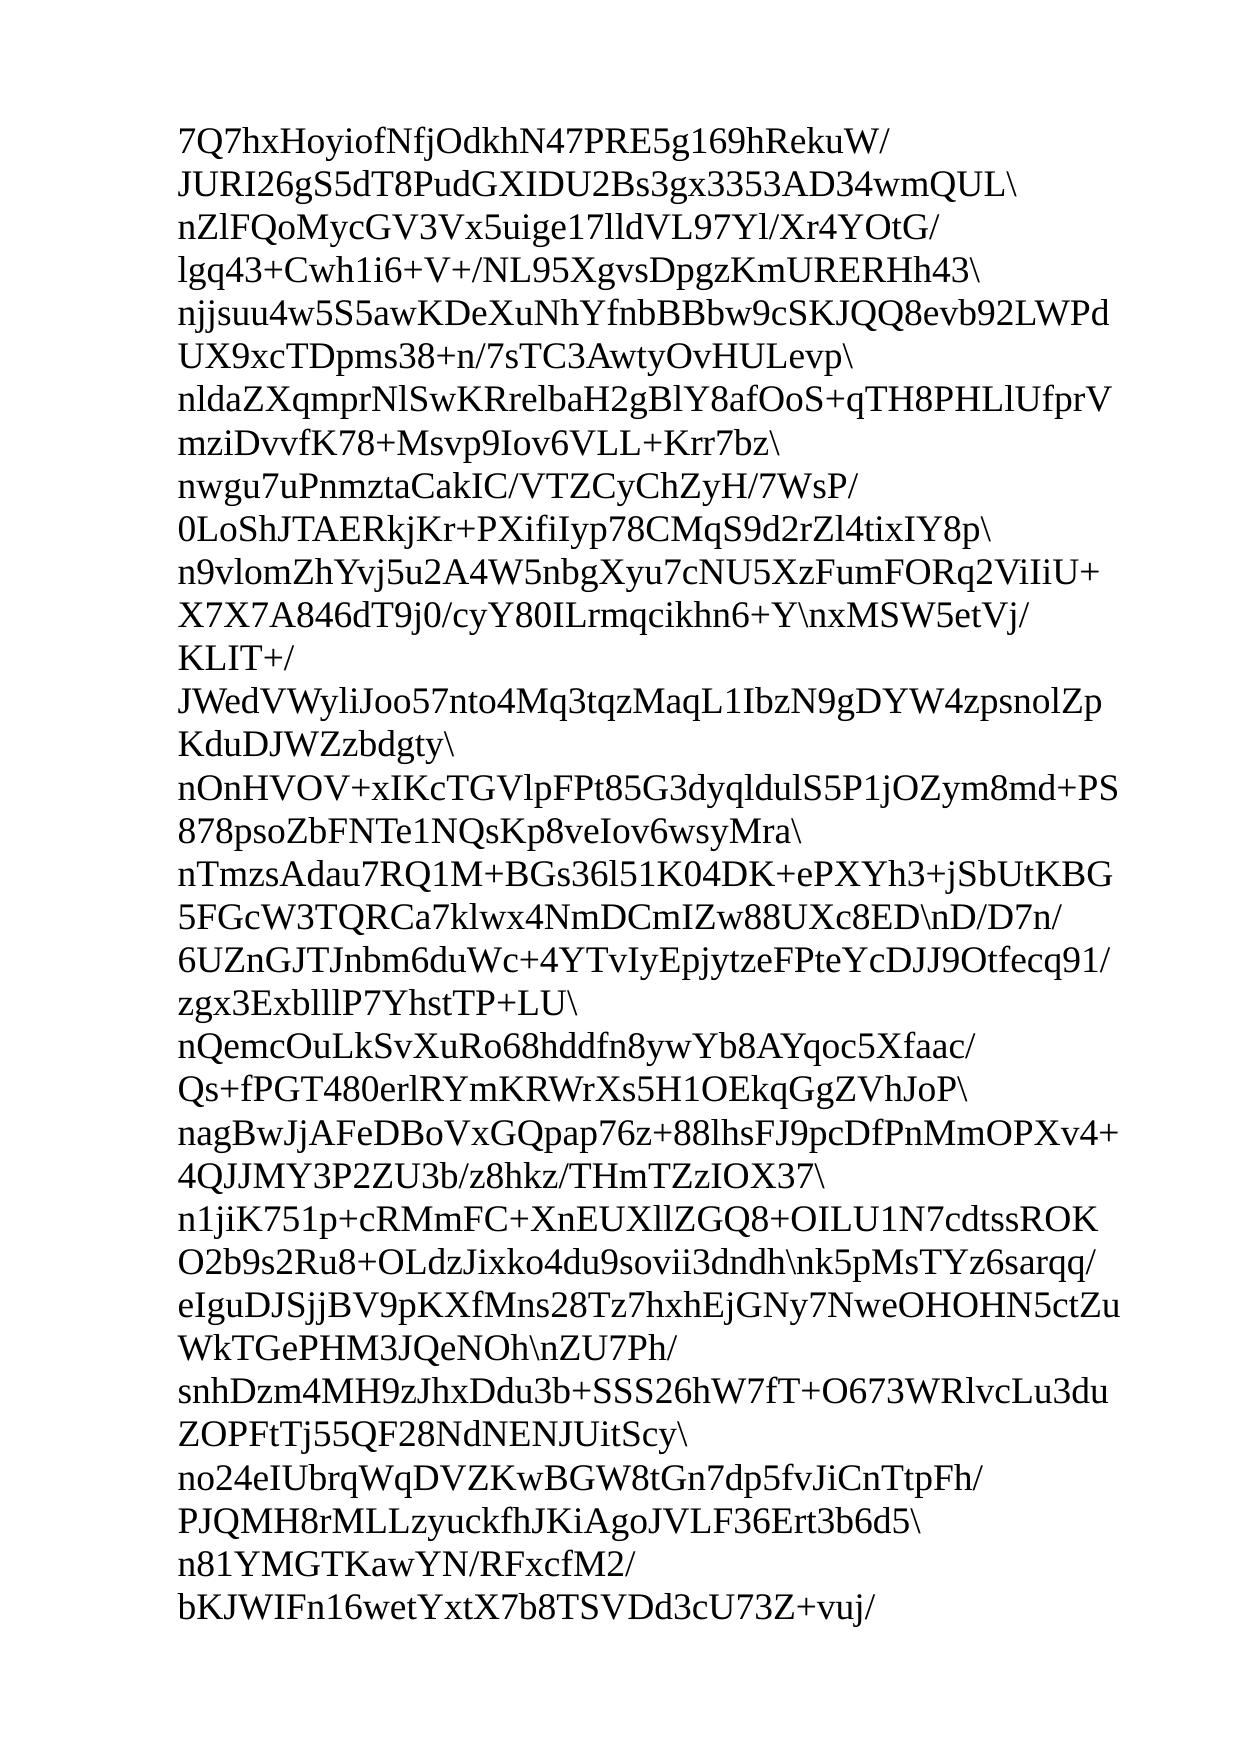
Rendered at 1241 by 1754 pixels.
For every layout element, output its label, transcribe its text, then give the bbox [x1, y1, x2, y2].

list 7Q7hxHoyiofNfjOdkhN47PRE5g169hRekuW/JURI26gS5dT8PudGXIDU2Bs3gx3353AD34wmQUL\nZlFQoMycGV3Vx5uige17lldVL97Yl/Xr4YOtG/lgq43+Cwh1i6+V+/NL95XgvsDpgzKmURERHh43\njjsuu4w5S5awKDeXuNhYfnbBBbw9cSKJQQ8evb92LWPdUX9xcTDpms38+n/7sTC3AwtyOvHULevp\nldaZXqmprNlSwKRrelbaH2gBlY8afOoS+qTH8PHLlUfprVmziDvvfK78+Msvp9Iov6VLL+Krr7bz\nwgu7uPnmztaCakIC/VTZCyChZyH/7WsP/0LoShJTAERkjKr+PXifiIyp78CMqS9d2rZl4tixIY8p\n9vlomZhYvj5u2A4W5nbgXyu7cNU5XzFumFORq2ViIiU+X7X7A846dT9j0/cyY80ILrmqcikhn6+Y\nxMSW5etVj/KLIT+/JWedVWyliJoo57nto4Mq3tqzMaqL1IbzN9gDYW4zpsnolZpKduDJWZzbdgty\nOnHVOV+xIKcTGVlpFPt85G3dyqldulS5P1jOZym8md+PS878psoZbFNTe1NQsKp8veIov6wsyMra\nTmzsAdau7RQ1M+BGs36l51K04DK+ePXYh3+jSbUtKBG5FGcW3TQRCa7klwx4NmDCmIZw88UXc8ED\nD/D7n/6UZnGJTJnbm6duWc+4YTvIyEpjytzeFPteYcDJJ9Otfecq91/zgx3ExblllP7YhstTP+LU\nQemcOuLkSvXuRo68hddfn8ywYb8AYqoc5Xfaac/Qs+fPGT480erlRYmKRWrXs5H1OEkqGgZVhJoP\nagBwJjAFeDBoVxGQpap76z+88lhsFJ9pcDfPnMmOPXv4+4QJJMY3P2ZU3b/z8hkz/THmTZzIOX37\n1jiK751p+cRMmFC+XnEUXllZGQ8+OILU1N7cdtssROKO2b9s2Ru8+OLdzJixko4du9sovii3dndh\nk5pMsTYz6sarqq/eIguDJSjjBV9pKXfMns28Tz7hxhEjGNy7NweOHOHN5ctZuWkTGePHM3JQeNOh\nZU7Ph/snhDzm4MH9zJhxDdu3b+SSS26hW7fT+O673WRlvcLu3duZOPFtTj55QF28NdNENJUitScy\no24eIUbrqWqDVZKwBGW8tGn7dp5fvJiCnTtpFh/PJQMH8rMLLzyuckfhJKiAgoJVLF36Ert3b6d5\n81YMGTKawYN/RFxcfM2/bKJWIFn16wetYxtX7b8TSVDd3cU73Z+vuj/ [177, 118, 1122, 1627]
